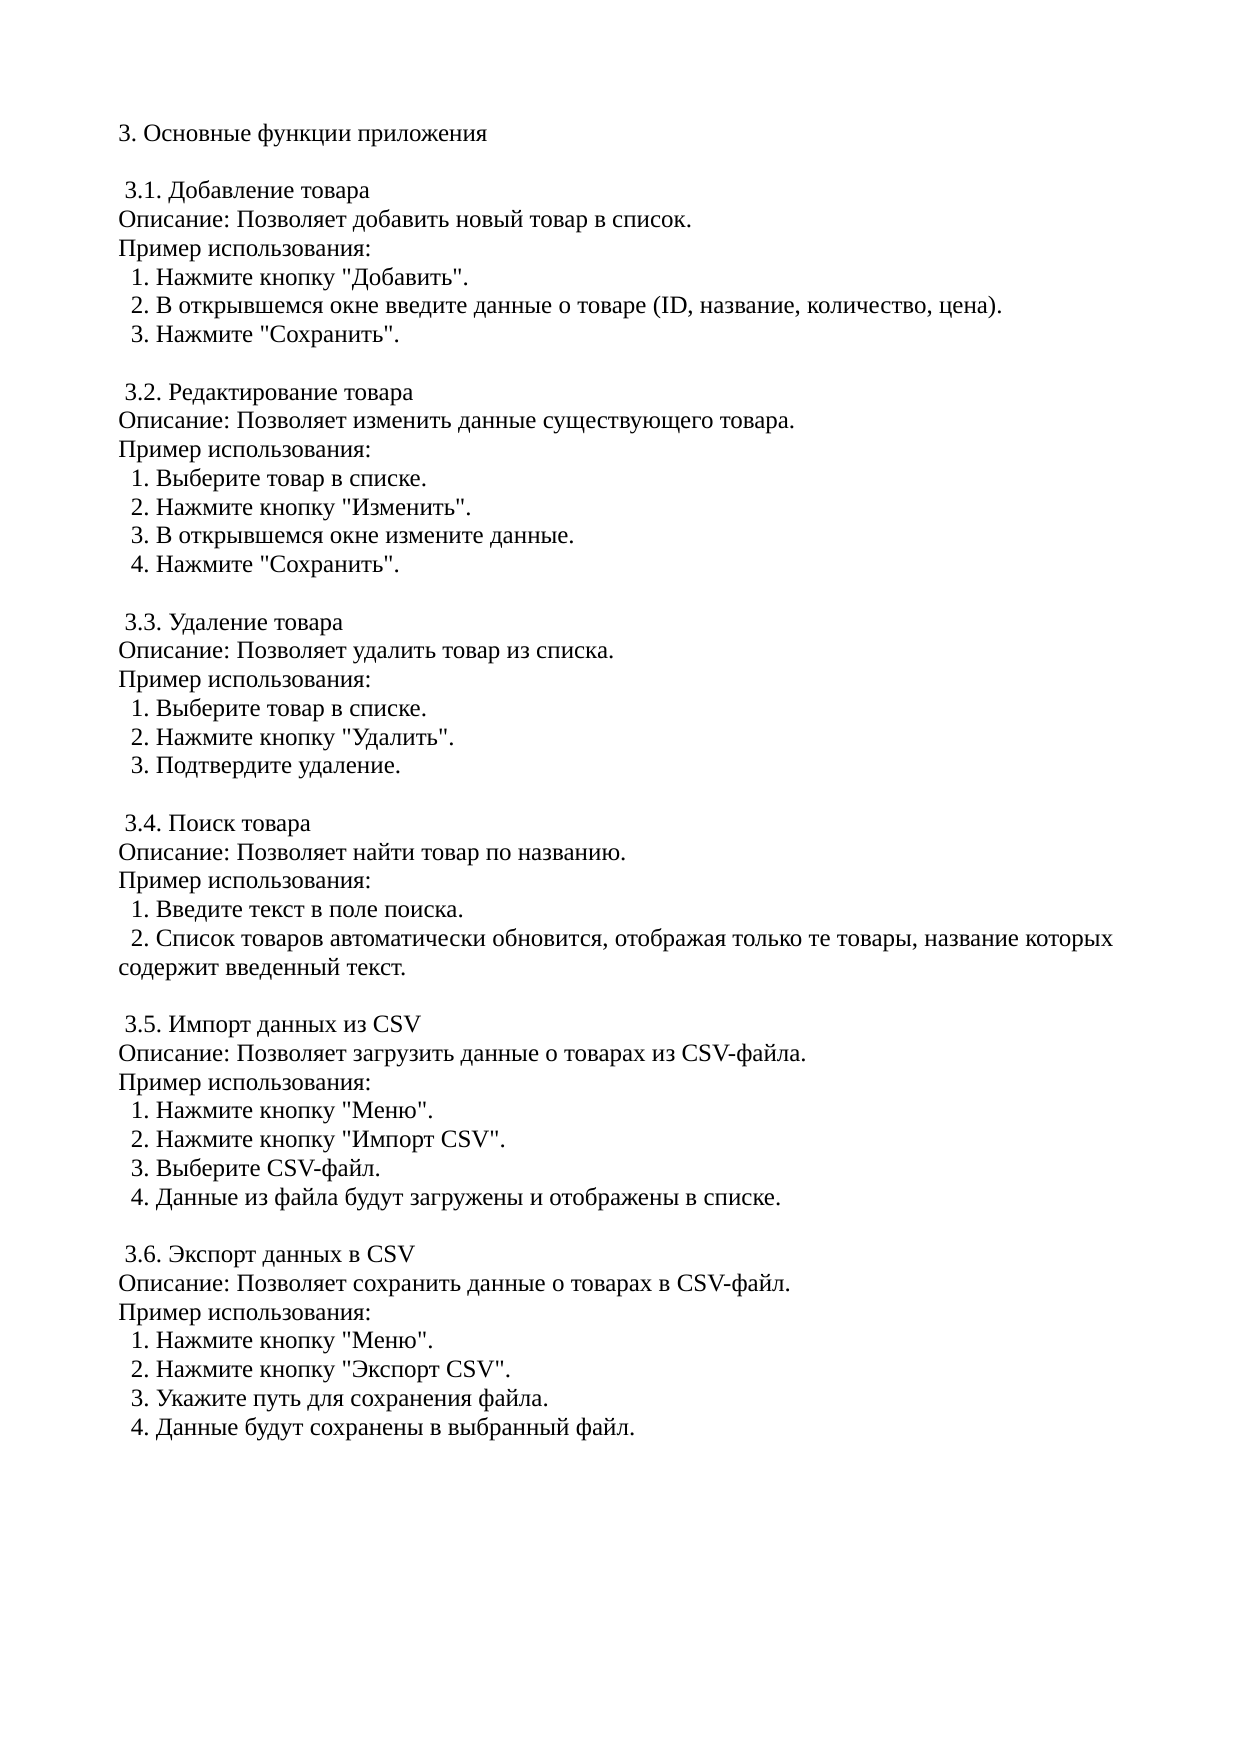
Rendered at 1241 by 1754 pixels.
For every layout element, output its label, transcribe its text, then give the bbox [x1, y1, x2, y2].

text Описание: Позволяет добавить новый товар в список. [118, 204, 1122, 233]
text Описание: Позволяет загрузить данные о товарах из CSV-файла. [118, 1038, 1122, 1067]
text 1. Нажмите кнопку "Меню". [118, 1326, 1122, 1354]
text 4. Данные из файла будут загружены и отображены в списке. [118, 1182, 1122, 1211]
text Пример использования: [118, 434, 1122, 463]
text 3. В открывшемся окне измените данные. [118, 521, 1122, 549]
text Пример использования: [118, 664, 1122, 693]
text 2. Нажмите кнопку "Удалить". [118, 722, 1122, 751]
text 2. В открывшемся окне введите данные о товаре (ID, название, количество, цена). [118, 291, 1122, 319]
text 1. Выберите товар в списке. [118, 693, 1122, 722]
text 3. Укажите путь для сохранения файла. [118, 1383, 1122, 1412]
text 3. Подтвердите удаление. [118, 751, 1122, 779]
text 1. Нажмите кнопку "Добавить". [118, 262, 1122, 291]
text 2. Нажмите кнопку "Изменить". [118, 492, 1122, 521]
text 2. Список товаров автоматически обновится, отображая только те товары, название которых содержит введенный текст. [118, 923, 1122, 981]
text 3. Выберите CSV-файл. [118, 1153, 1122, 1182]
text 2. Нажмите кнопку "Импорт CSV". [118, 1124, 1122, 1153]
text Пример использования: [118, 1297, 1122, 1326]
text Описание: Позволяет найти товар по названию. [118, 837, 1122, 866]
text Пример использования: [118, 1067, 1122, 1096]
text Описание: Позволяет удалить товар из списка. [118, 636, 1122, 664]
text 3.4. Поиск товара [118, 808, 1122, 837]
text 1. Нажмите кнопку "Меню". [118, 1096, 1122, 1124]
text 3. Основные функции приложения [118, 118, 1122, 147]
text 1. Введите текст в поле поиска. [118, 894, 1122, 923]
text 3. Нажмите "Сохранить". [118, 319, 1122, 348]
text 1. Выберите товар в списке. [118, 463, 1122, 492]
text Пример использования: [118, 866, 1122, 894]
text 3.3. Удаление товара [118, 607, 1122, 636]
text 4. Данные будут сохранены в выбранный файл. [118, 1412, 1122, 1441]
text 4. Нажмите "Сохранить". [118, 549, 1122, 578]
text Пример использования: [118, 233, 1122, 262]
text Описание: Позволяет сохранить данные о товарах в CSV-файл. [118, 1268, 1122, 1297]
text 3.6. Экспорт данных в CSV [118, 1239, 1122, 1268]
text 3.1. Добавление товара [118, 176, 1122, 204]
text Описание: Позволяет изменить данные существующего товара. [118, 406, 1122, 434]
text 3.5. Импорт данных из CSV [118, 1009, 1122, 1038]
text 3.2. Редактирование товара [118, 377, 1122, 406]
text 2. Нажмите кнопку "Экспорт CSV". [118, 1354, 1122, 1383]
